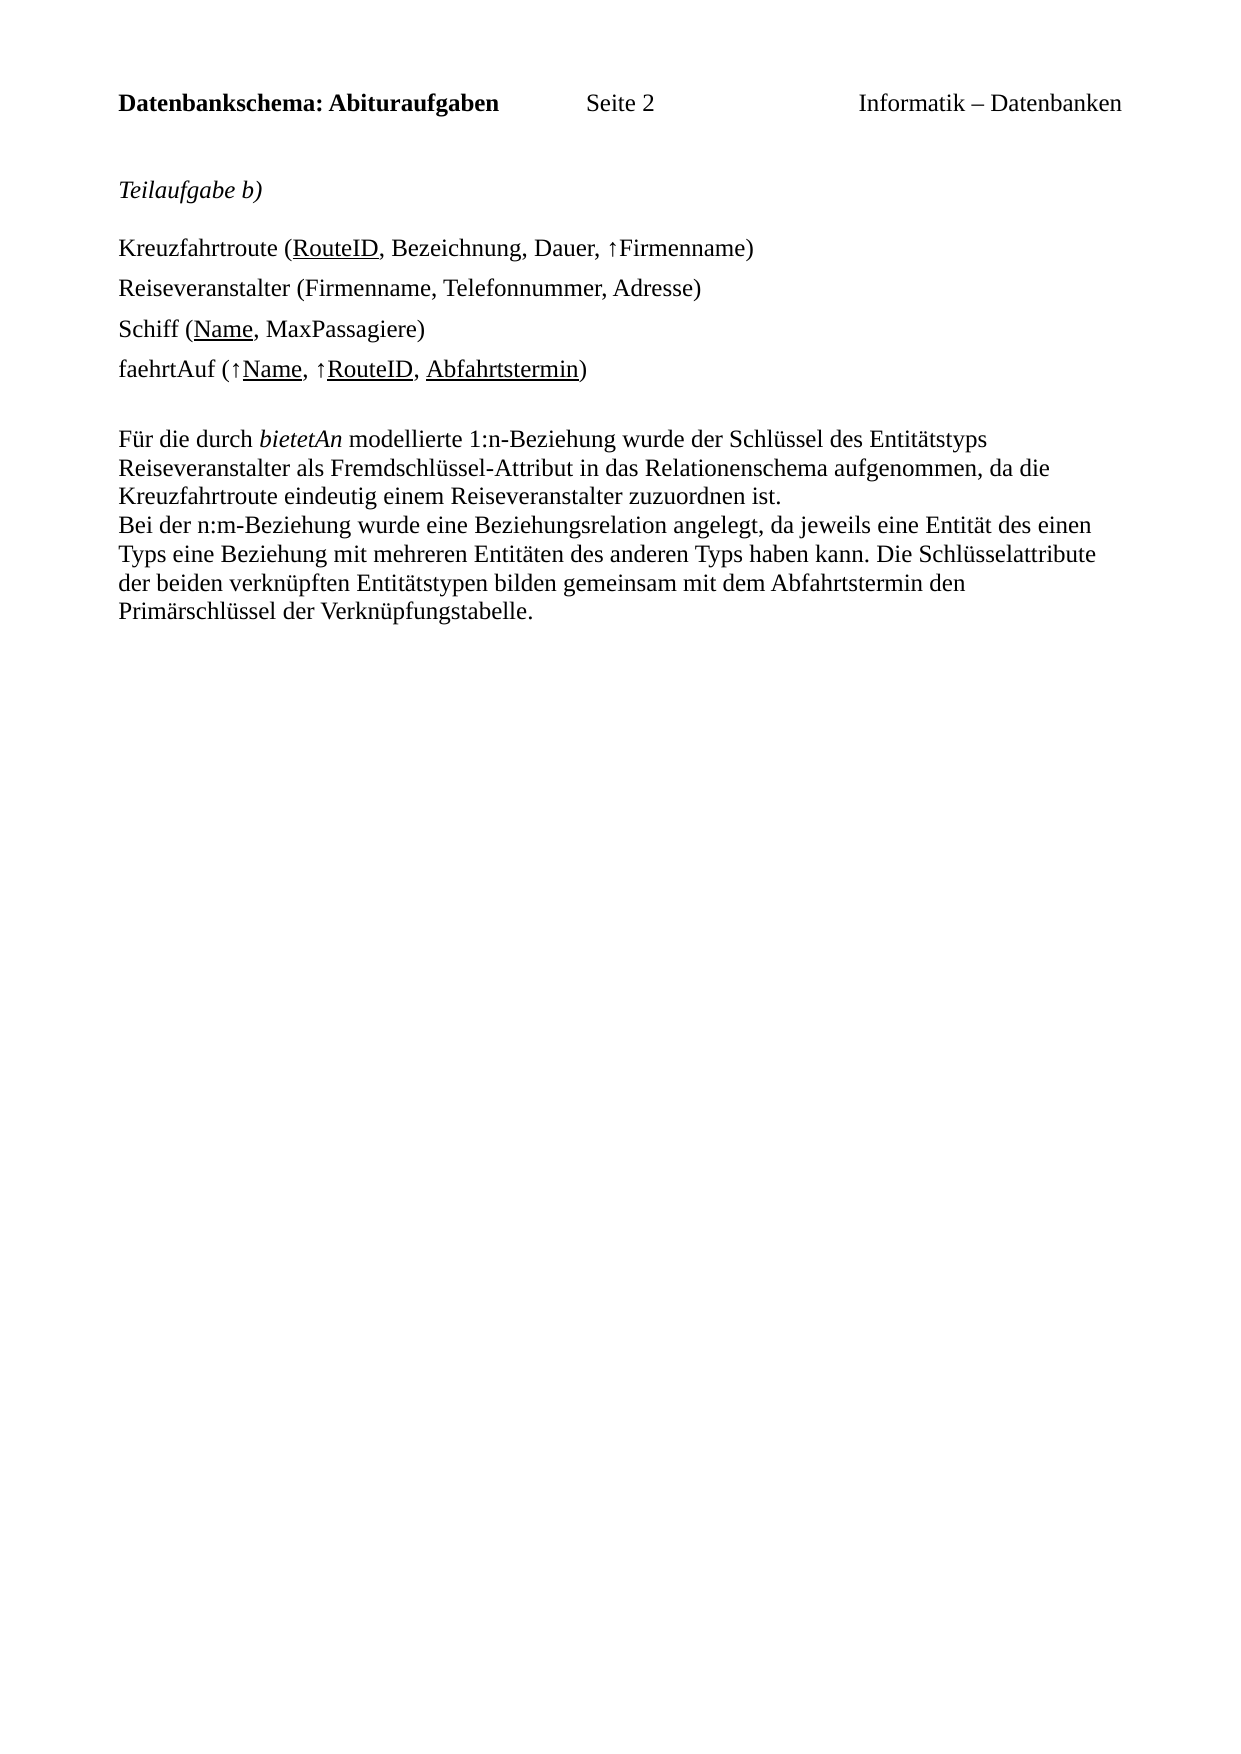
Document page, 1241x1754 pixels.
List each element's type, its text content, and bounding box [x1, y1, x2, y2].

text faehrtAuf (↑Name, ↑RouteID, Abfahrtstermin) [118, 354, 1122, 383]
text Schiff (Name, MaxPassagiere) [118, 314, 1122, 343]
text Reiseveranstalter (Firmenname, Telefonnummer, Adresse) [118, 273, 1122, 302]
text Kreuzfahrtroute (RouteID, Bezeichnung, Dauer, ↑Firmenname) [118, 233, 1122, 262]
text Für die durch bietetAn modellierte 1:n-Beziehung wurde der Schlüssel des Entitätstyps Reiseveranstalter als Fremdschlüssel-Attribut in das Relationenschema aufgenommen, da die Kreuzfahrtroute eindeutig einem Reiseveranstalter zuzuordnen ist. [118, 424, 1122, 510]
text der beiden verknüpften Entitätstypen bilden gemeinsam mit dem Abfahrtstermin den Primärschlüssel der Verknüpfungstabelle. [118, 568, 1122, 625]
text Teilaufgabe b) [118, 176, 1122, 204]
text Bei der n:m-Beziehung wurde eine Beziehungsrelation angelegt, da jeweils eine Entität des einen Typs eine Beziehung mit mehreren Entitäten des anderen Typs haben kann. Die Schlüsselattribute [118, 510, 1122, 568]
